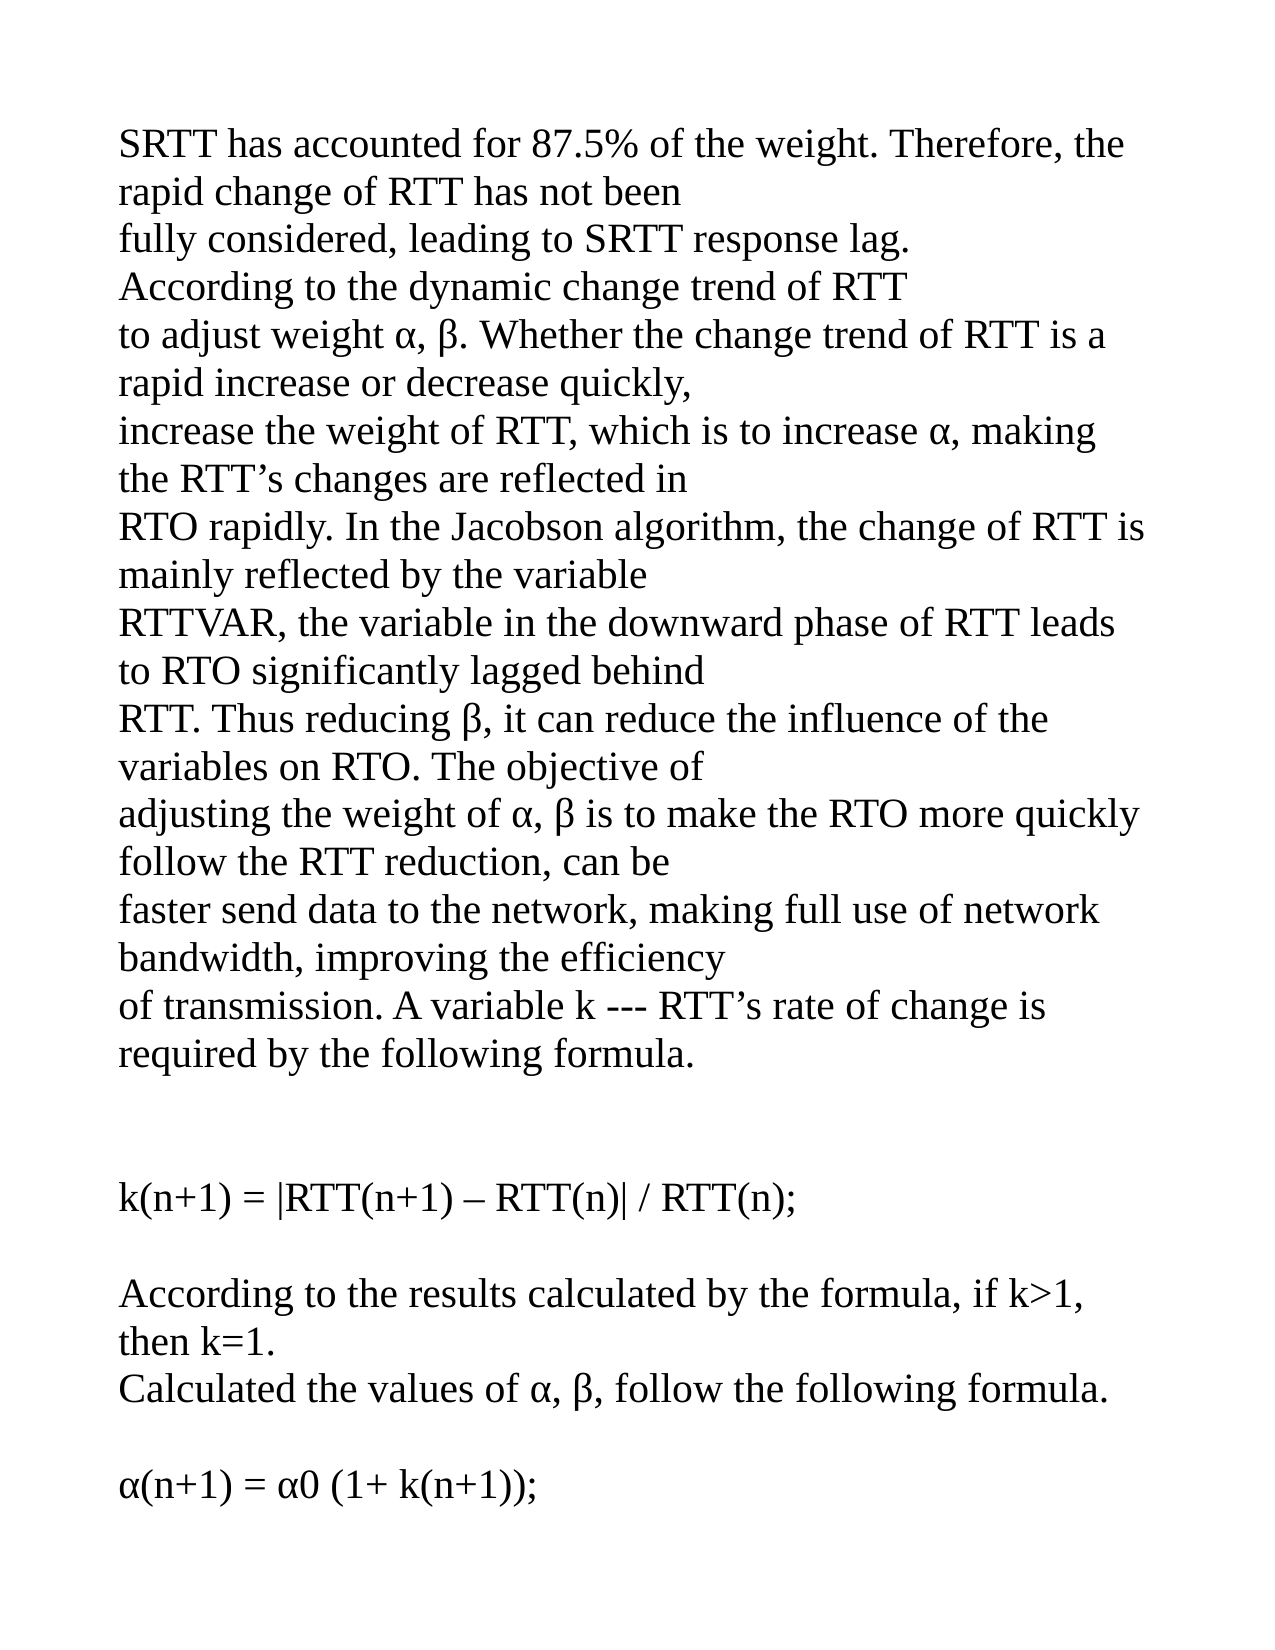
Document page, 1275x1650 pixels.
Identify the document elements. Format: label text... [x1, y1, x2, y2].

text According to the results calculated by the formula, if k>1, then k=1. [118, 1268, 1157, 1364]
text According to the dynamic change trend of RTT [118, 262, 1157, 310]
text Calculated the values of α, β, follow the following formula. [118, 1364, 1157, 1412]
text RTTVAR, the variable in the downward phase of RTT leads to RTO significantly lagged behind [118, 597, 1157, 693]
text of transmission. A variable k --- RTT’s rate of change is required by the following formula. [118, 981, 1157, 1076]
text to adjust weight α, β. Whether the change trend of RTT is a rapid increase or decrease quickly, [118, 310, 1157, 406]
text increase the weight of RTT, which is to increase α, making the RTT’s changes are reflected in [118, 406, 1157, 501]
text k(n+1) = |RTT(n+1) – RTT(n)| / RTT(n); [118, 1172, 1157, 1220]
text fully considered, leading to SRTT response lag. [118, 214, 1157, 262]
text RTO rapidly. In the Jacobson algorithm, the change of RTT is mainly reflected by the variable [118, 501, 1157, 597]
text faster send data to the network, making full use of network bandwidth, improving the efficiency [118, 885, 1157, 981]
text SRTT has accounted for 87.5% of the weight. Therefore, the rapid change of RTT has not been [118, 118, 1157, 214]
text adjusting the weight of α, β is to make the RTO more quickly follow the RTT reduction, can be [118, 789, 1157, 885]
text RTT. Thus reducing β, it can reduce the influence of the variables on RTO. The objective of [118, 693, 1157, 789]
text α(n+1) = α0 (1+ k(n+1)); [118, 1460, 1157, 1508]
